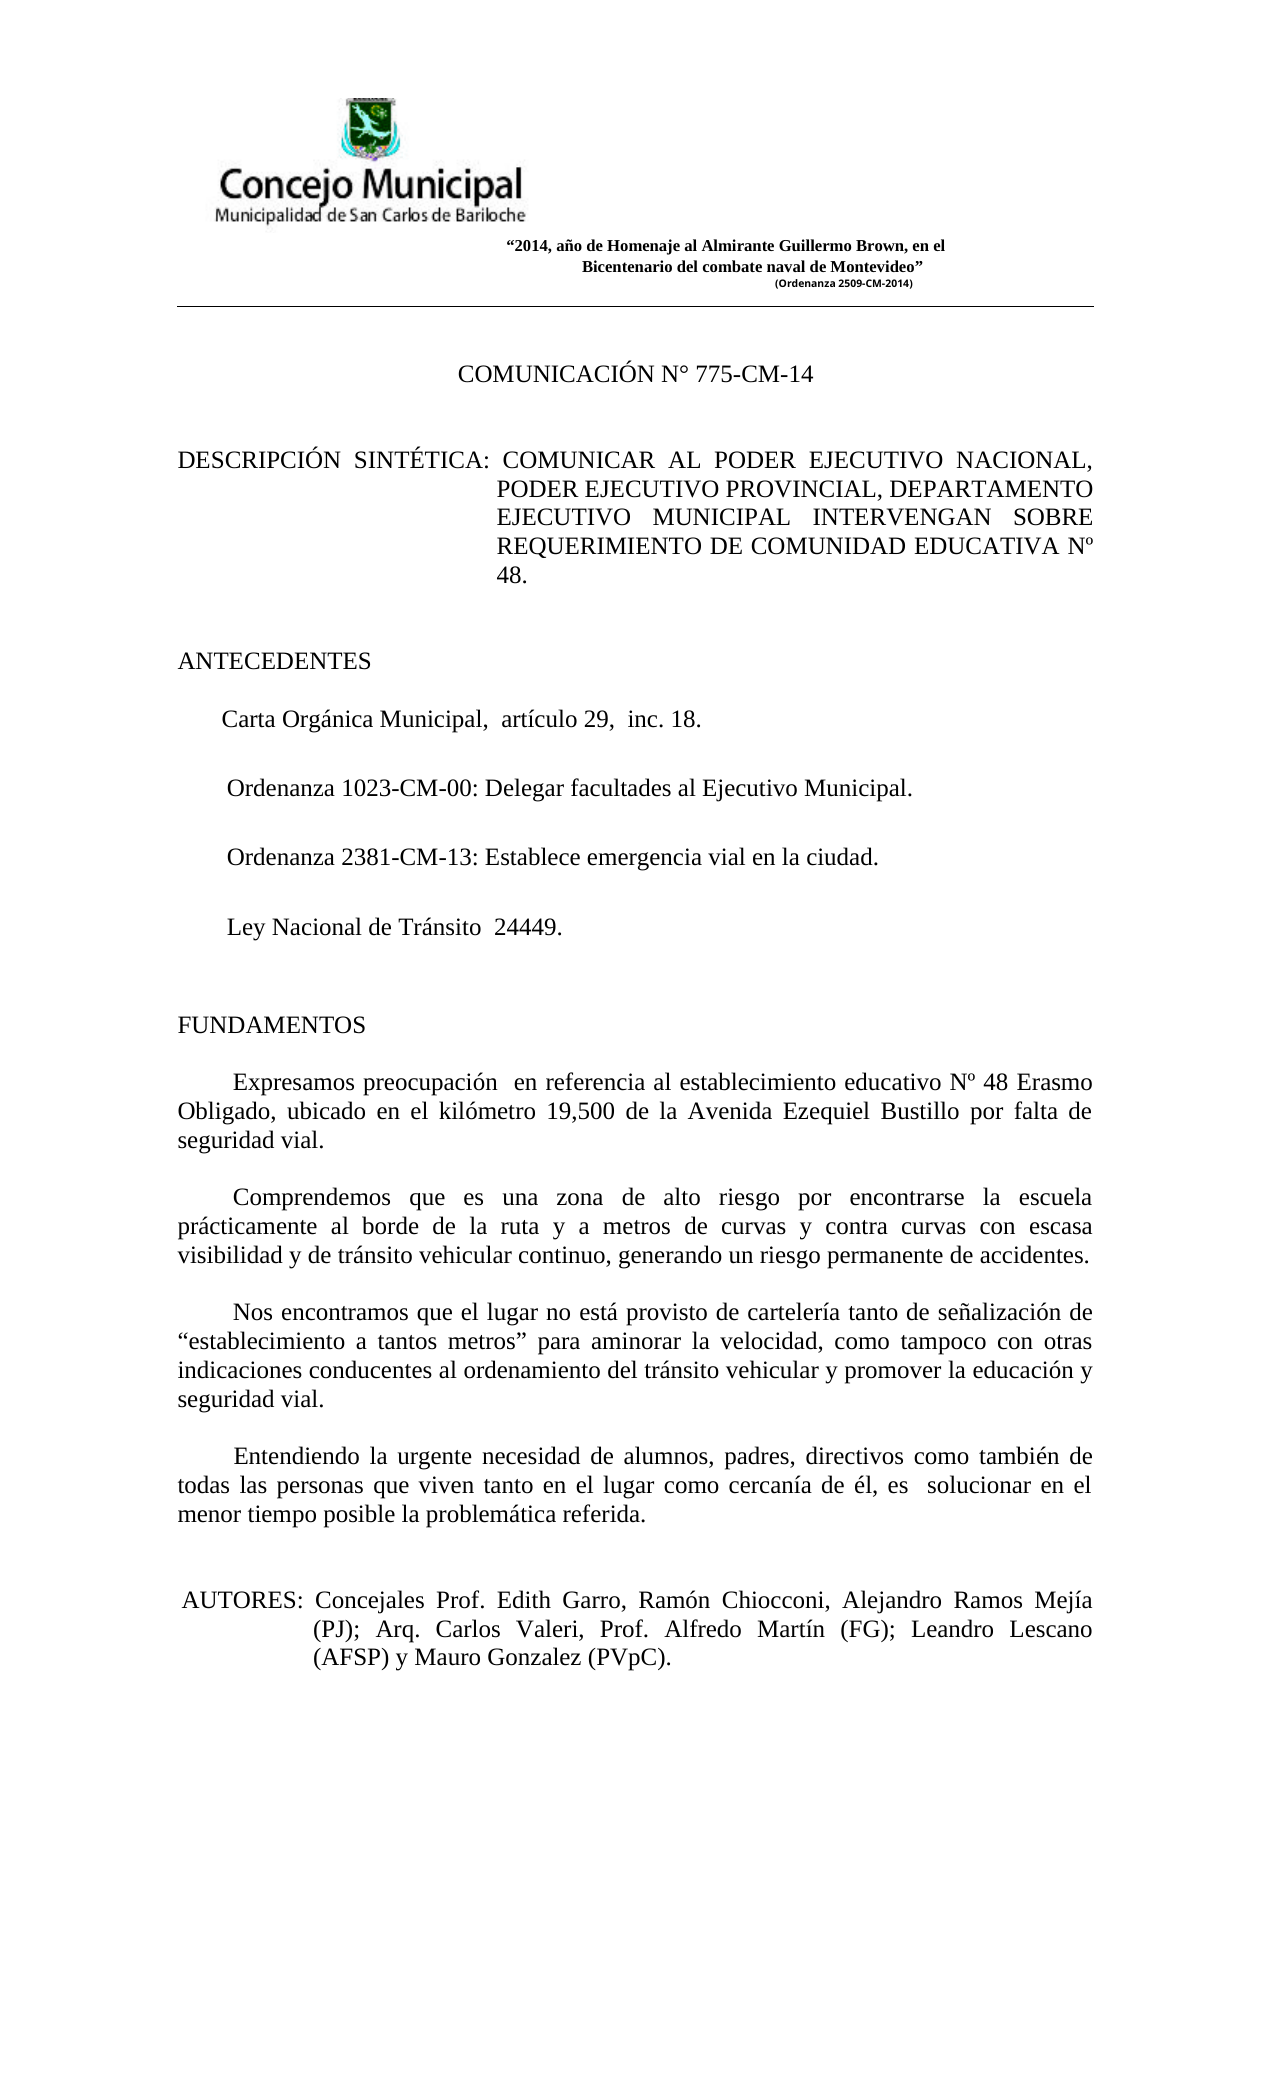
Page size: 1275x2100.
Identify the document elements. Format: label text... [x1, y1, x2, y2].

text COMUNICACIÓN N° 775-CM-14 [177, 359, 1094, 387]
text DESCRIPCIÓN SINTÉTICA: COMUNICAR AL PODER EJECUTIVO NACIONAL, PODER EJECUTIVO PROVINCIAL, DEPARTAMENTO EJECUTIVO MUNICIPAL INTERVENGAN SOBRE REQUERIMIENTO DE COMUNIDAD EDUCATIVA Nº 48. [177, 445, 1094, 589]
text Comprendemos que es una zona de alto riesgo por encontrarse la escuela prácticamente al borde de la ruta y a metros de curvas y contra curvas con escasa visibilidad y de tránsito vehicular continuo, generando un riesgo permanente de accidentes. [177, 1182, 1094, 1269]
text Nos encontramos que el lugar no está provisto de cartelería tanto de señalización de “establecimiento a tantos metros” para aminorar la velocidad, como tampoco con otras indicaciones conducentes al ordenamiento del tránsito vehicular y promover la educación y seguridad vial. [177, 1297, 1094, 1412]
text Expresamos preocupación en referencia al establecimiento educativo Nº 48 Erasmo Obligado, ubicado en el kilómetro 19,500 de la Avenida Ezequiel Bustillo por falta de seguridad vial. [177, 1067, 1094, 1154]
text Ordenanza 1023-CM-00: Delegar facultades al Ejecutivo Municipal. [177, 773, 1094, 802]
picture [194, 98, 554, 234]
text Ley Nacional de Tránsito 24449. [177, 912, 1094, 941]
text Ordenanza 2381-CM-13: Establece emergencia vial en la ciudad. [177, 842, 1094, 871]
text ANTECEDENTES [177, 646, 1094, 675]
text AUTORES: Concejales Prof. Edith Garro, Ramón Chiocconi, Alejandro Ramos Mejía (PJ); Arq. Carlos Valeri, Prof. Alfredo Martín (FG); Leandro Lescano (AFSP) y Mauro Gonzalez (PVpC). [181, 1585, 1094, 1671]
text Carta Orgánica Municipal, artículo 29, inc. 18. [177, 704, 1094, 732]
text FUNDAMENTOS [177, 1010, 1094, 1039]
text Entendiendo la urgente necesidad de alumnos, padres, directivos como también de todas las personas que viven tanto en el lugar como cercanía de él, es solucionar en el menor tiempo posible la problemática referida. [177, 1441, 1094, 1527]
